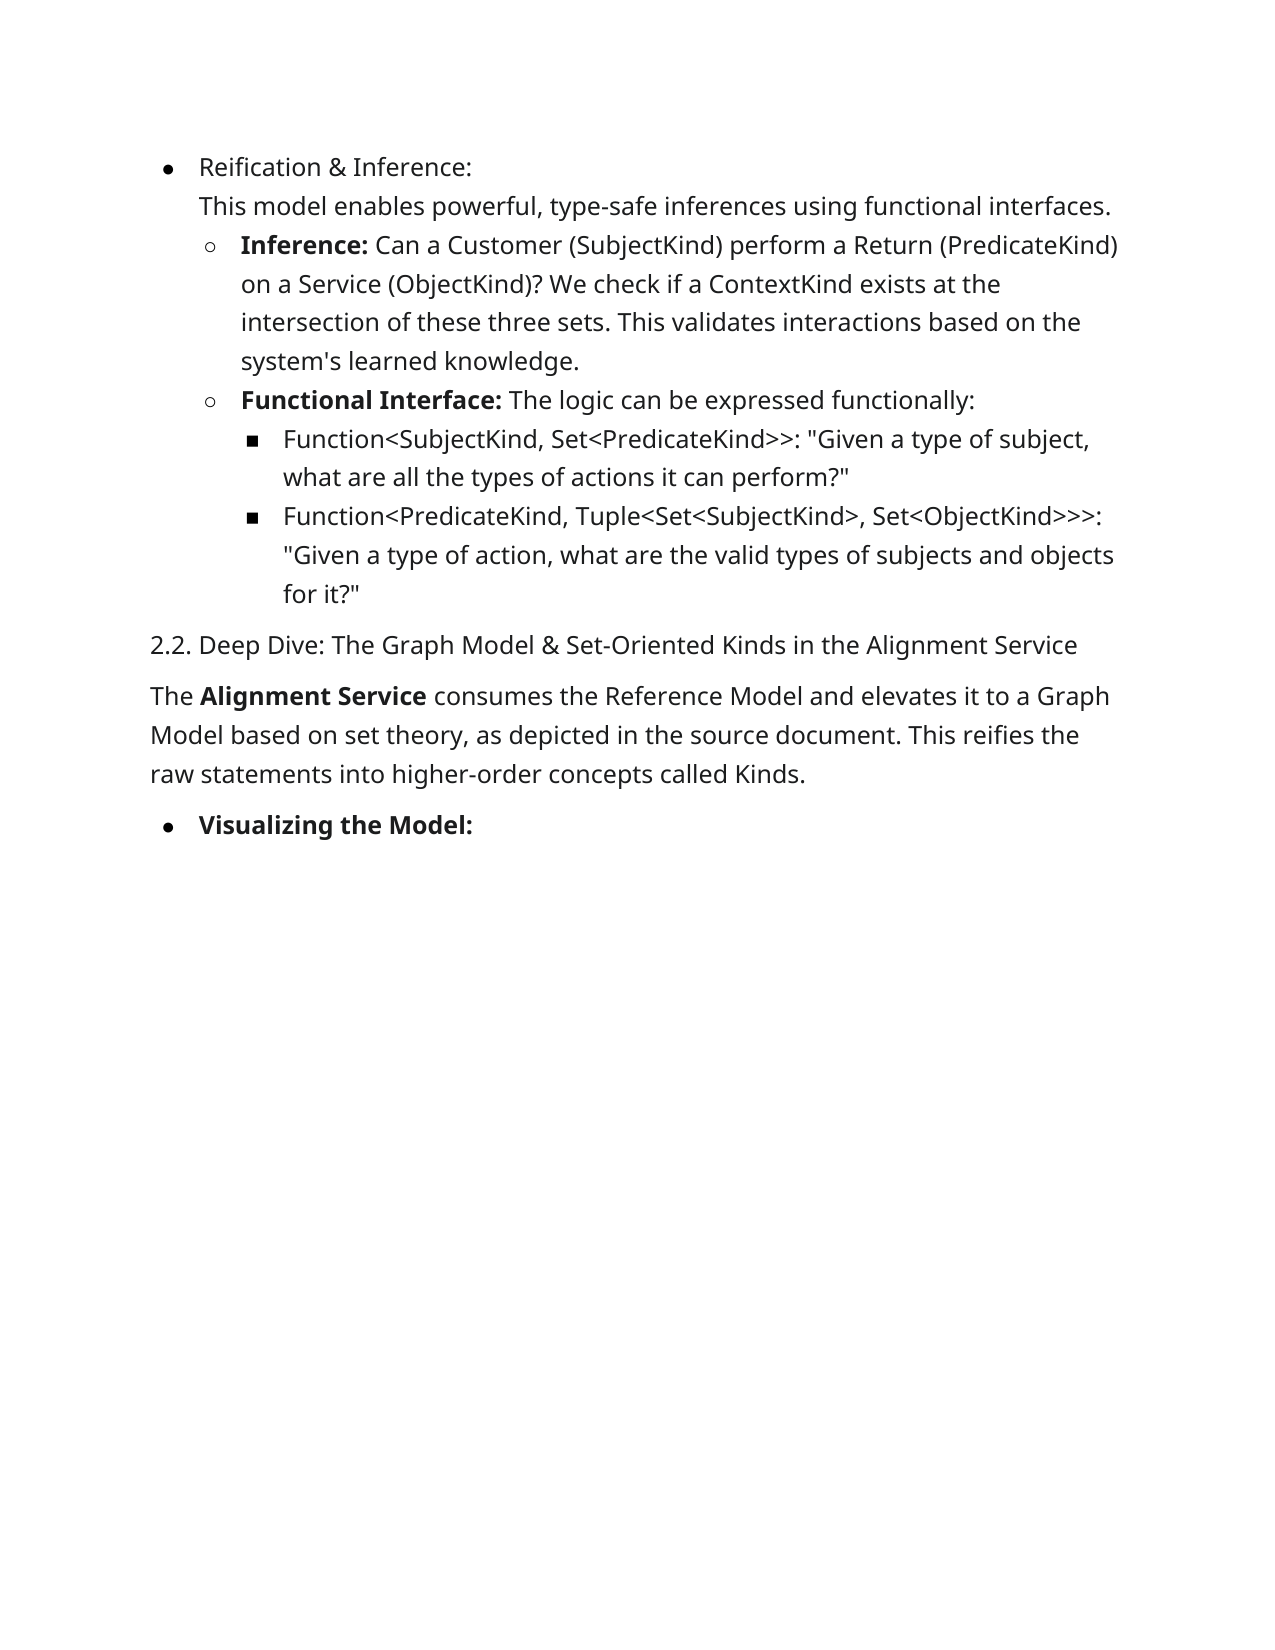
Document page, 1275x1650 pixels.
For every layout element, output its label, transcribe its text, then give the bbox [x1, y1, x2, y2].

subtitle 2.2. Deep Dive: The Graph Model & Set-Oriented Kinds in the Alignment Service [150, 627, 1125, 662]
list Visualizing the Model: [161, 807, 1125, 880]
list Reification & Inference: This model enables powerful, type-safe inferences using functional interfaces. [161, 150, 1125, 223]
list Inference: Can a Customer (SubjectKind) perform a Return (PredicateKind) on a Service (ObjectKind)? We check if a ContextKind exists at the intersection of these three sets. This validates interactions based on the system's learned knowledge. [203, 227, 1125, 378]
list Functional Interface: The logic can be expressed functionally: [203, 382, 1125, 417]
list Function<SubjectKind, Set<PredicateKind>>: "Given a type of subject, what are all the types of actions it can perform?" [245, 421, 1125, 494]
list Function<PredicateKind, Tuple<Set<SubjectKind>, Set<ObjectKind>>>: "Given a type of action, what are the valid types of subjects and objects for it?" [245, 499, 1125, 610]
text The Alignment Service consumes the Reference Model and elevates it to a Graph Model based on set theory, as depicted in the source document. This reifies the raw statements into higher-order concepts called Kinds. [150, 679, 1125, 790]
